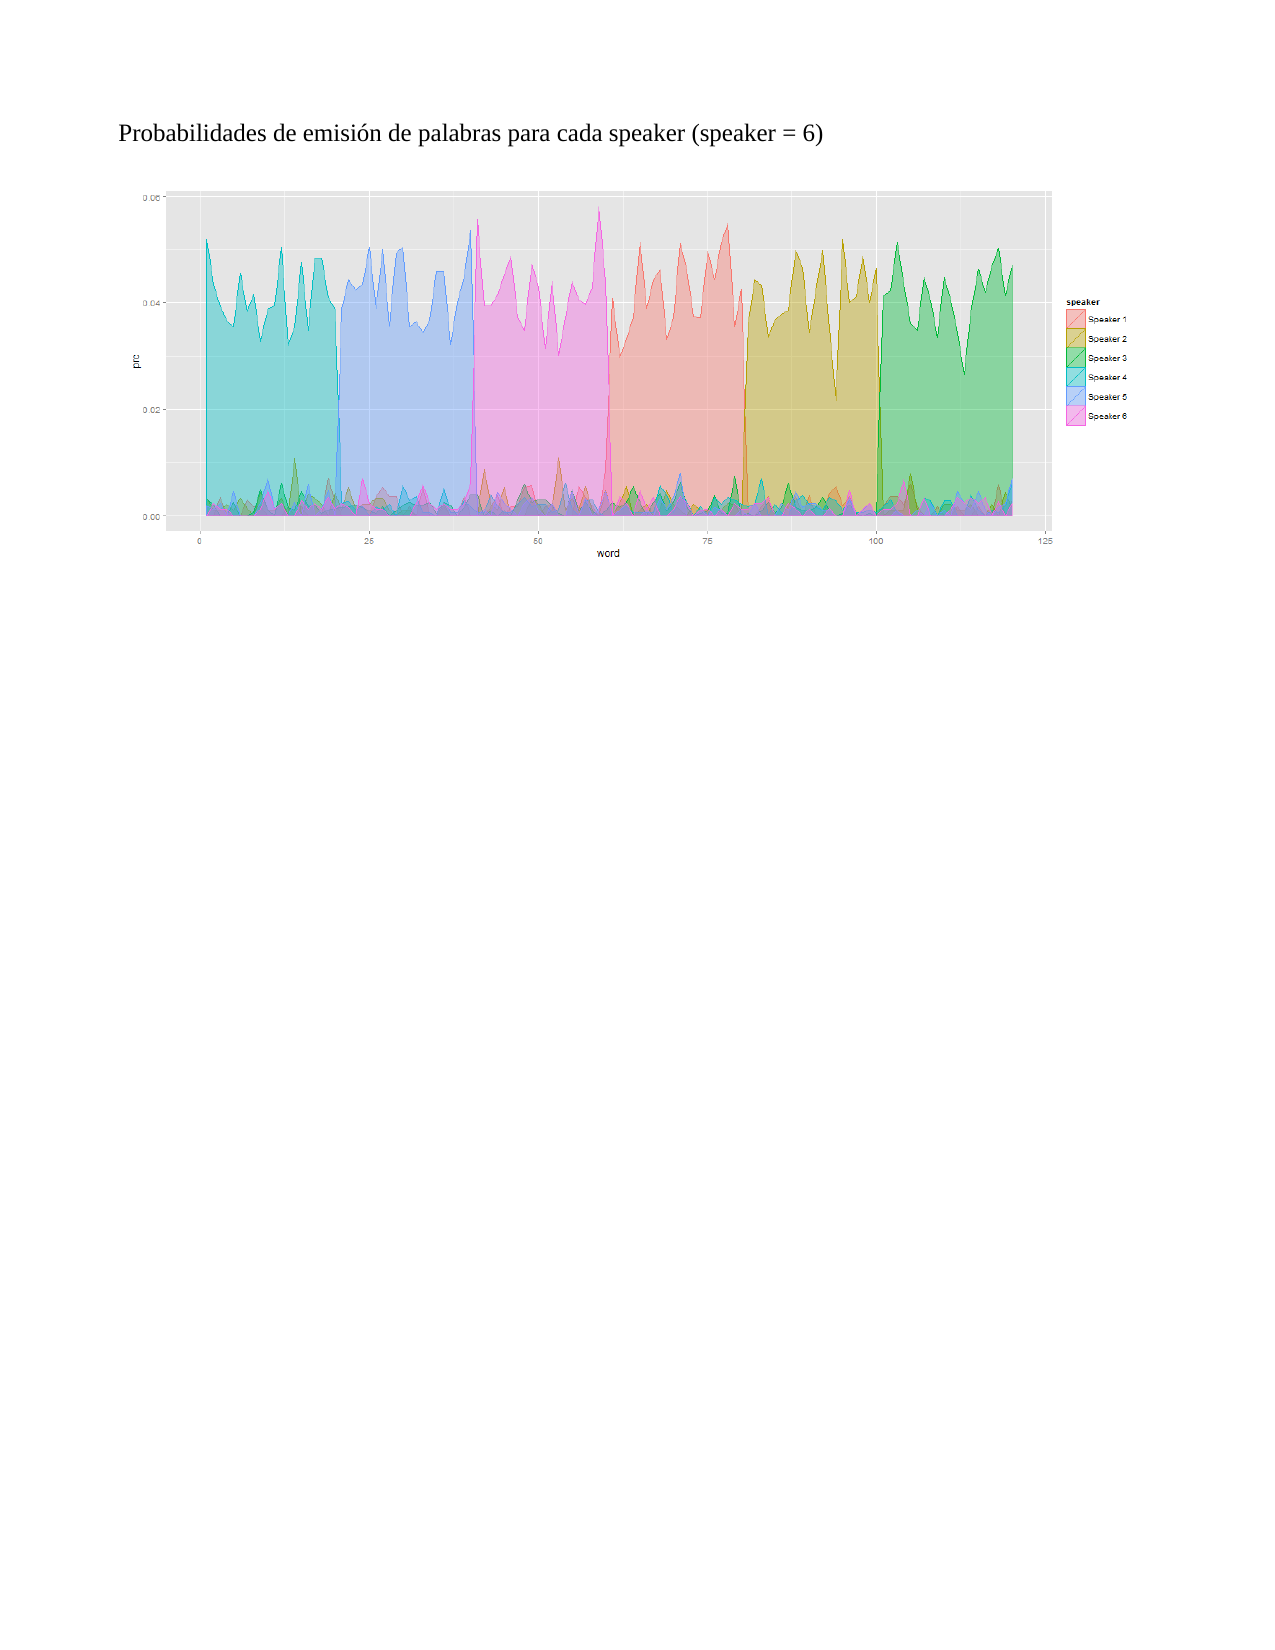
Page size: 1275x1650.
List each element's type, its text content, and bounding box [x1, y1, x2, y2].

picture [118, 175, 1157, 568]
text Probabilidades de emisión de palabras para cada speaker (speaker = 6) [118, 118, 1157, 147]
